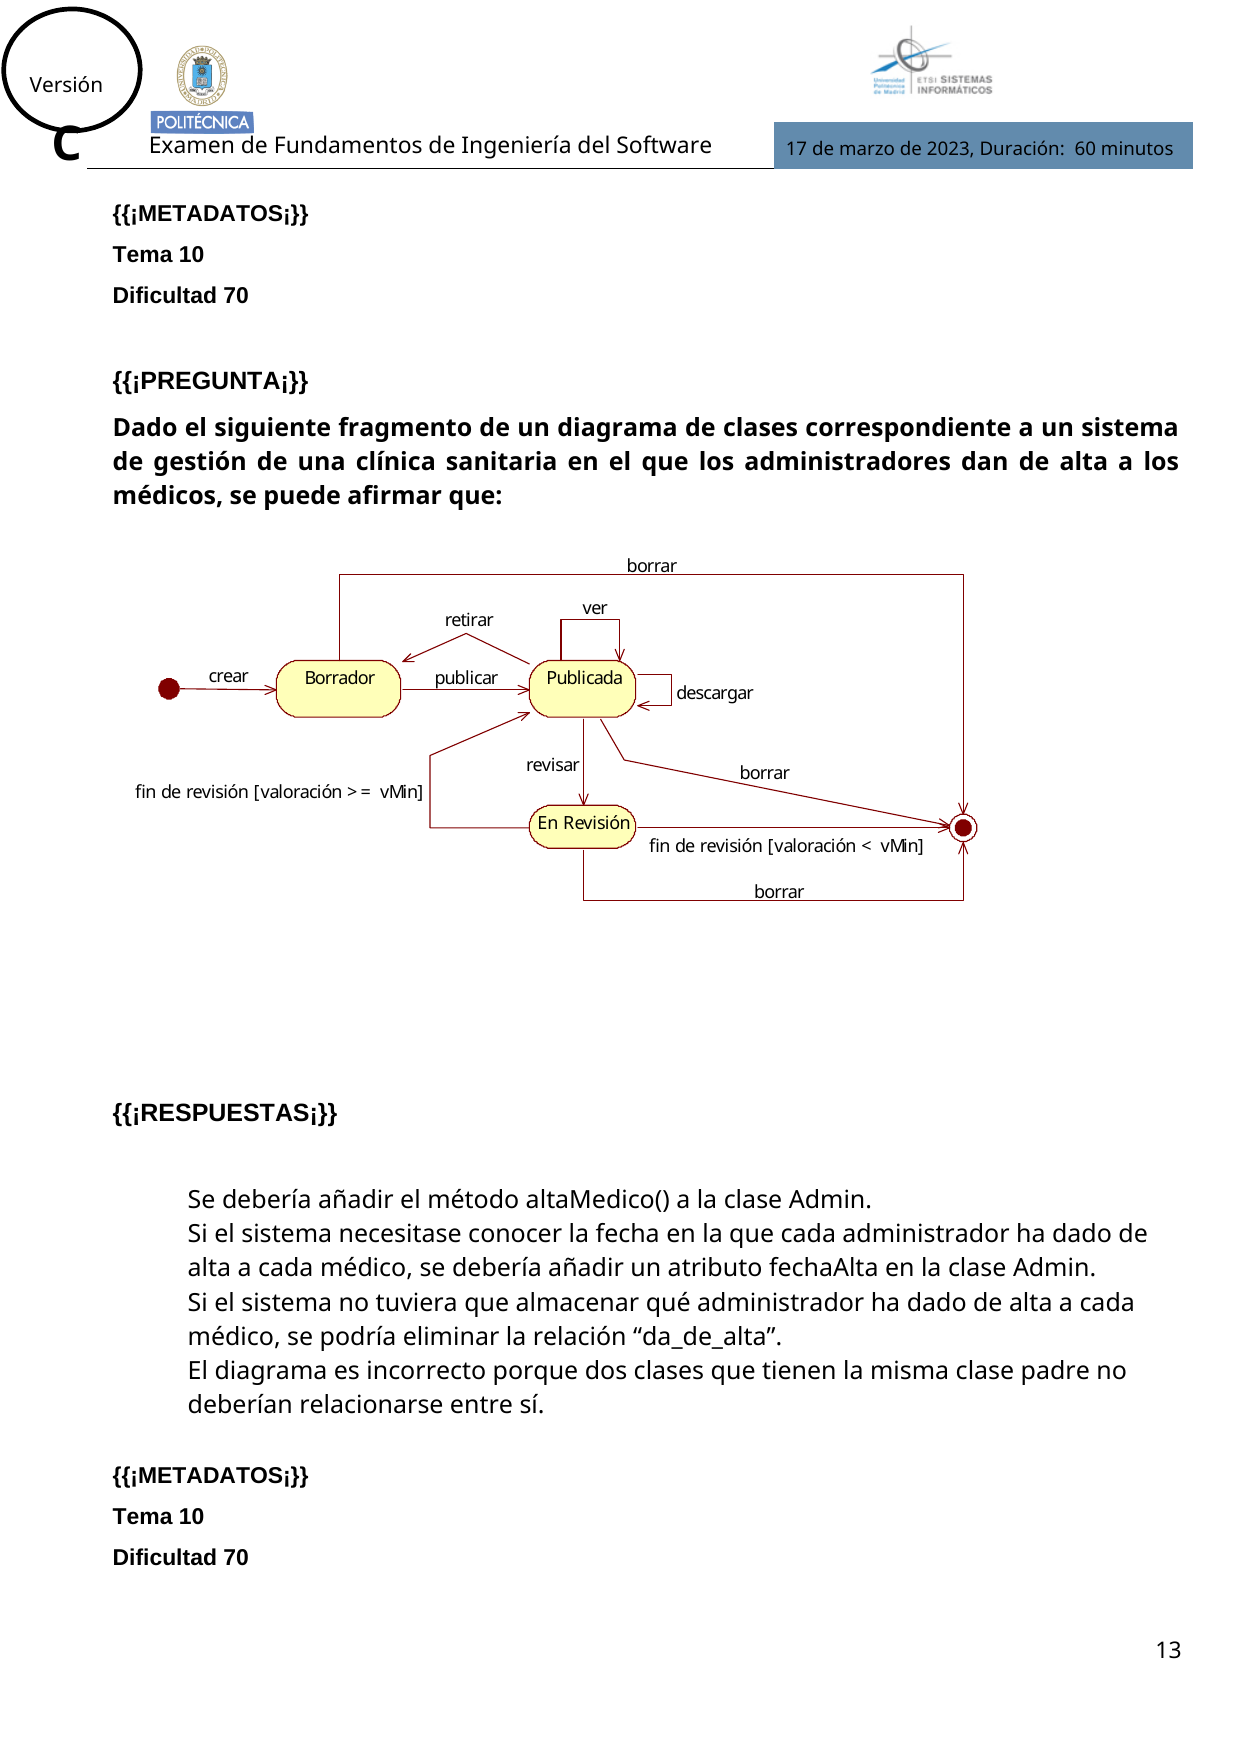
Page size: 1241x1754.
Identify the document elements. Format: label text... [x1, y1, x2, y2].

text Si el sistema necesitase conocer la fecha en la que cada administrador ha dado de alta a cada médico, se debería añadir un atributo fechaAlta en la clase Admin. [187, 1216, 1181, 1284]
text Tema 10 [112, 241, 1181, 267]
text Dado el siguiente fragmento de un diagrama de clases correspondiente a un sistema de gestión de una clínica sanitaria en el que los administradores dan de alta a los médicos, se puede afirmar que: [112, 409, 1181, 512]
text Si el sistema no tuviera que almacenar qué administrador ha dado de alta a cada médico, se podría eliminar la relación “da_de_alta”. [187, 1284, 1181, 1352]
text {{¡METADATOS¡}} [112, 1462, 1181, 1488]
text Dificultad 70 [112, 1543, 1181, 1570]
text Dificultad 70 [112, 282, 1181, 308]
text {{¡PREGUNTA¡}} [112, 366, 1181, 395]
text Tema 10 [112, 1503, 1181, 1529]
text Se debería añadir el método altaMedico() a la clase Admin. [187, 1182, 1181, 1216]
text El diagrama es incorrecto porque dos clases que tienen la misma clase padre no deberían relacionarse entre sí. [187, 1352, 1181, 1420]
text {{¡METADATOS¡}} [112, 200, 1181, 226]
text {{¡RESPUESTAS¡}} [112, 1098, 1181, 1127]
